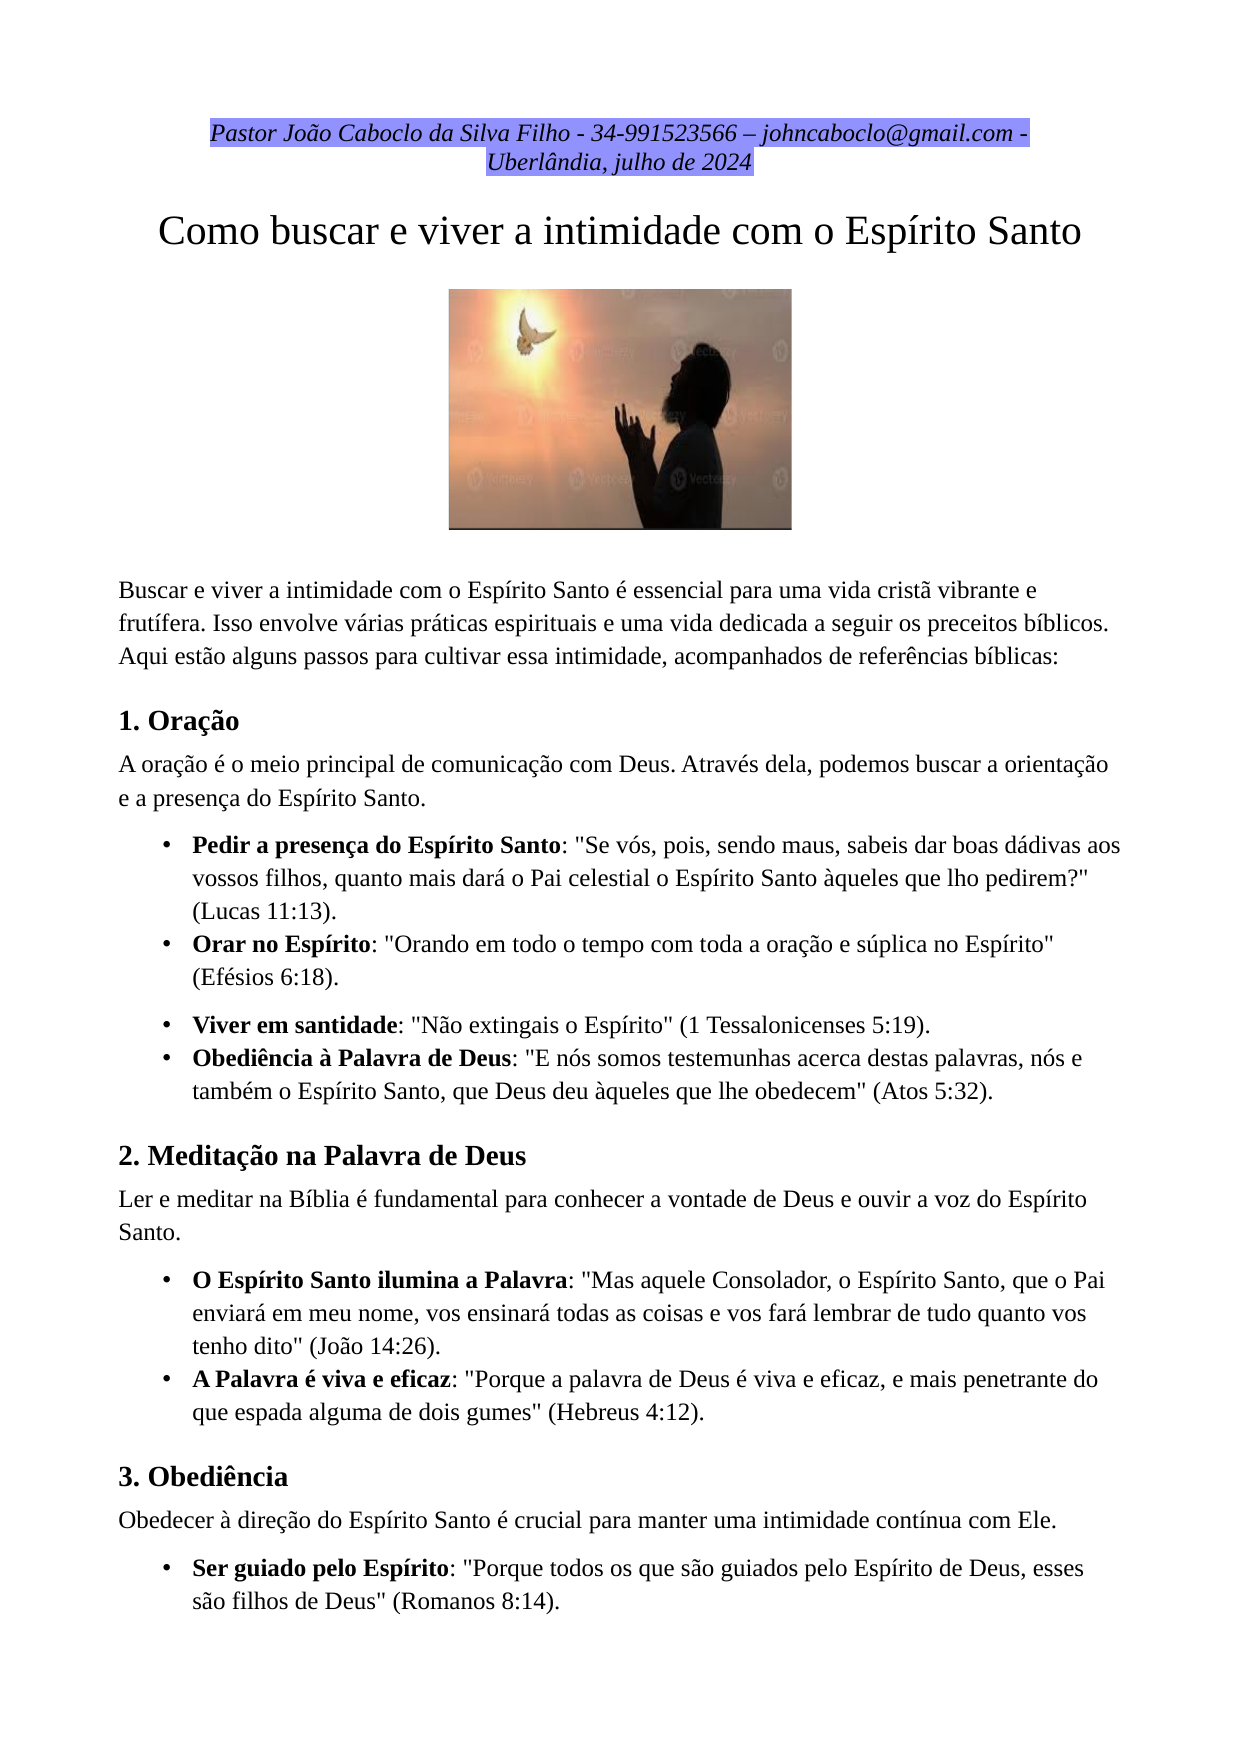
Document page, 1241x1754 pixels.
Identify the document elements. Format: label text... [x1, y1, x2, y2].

subtitle 2. Meditação na Palavra de Deus [118, 1138, 1122, 1172]
text A oração é o meio principal de comunicação com Deus. Através dela, podemos buscar a orientação e a presença do Espírito Santo. [118, 749, 1122, 811]
list O Espírito Santo ilumina a Palavra: "Mas aquele Consolador, o Espírito Santo, que o Pai enviará em meu nome, vos ensinará todas as coisas e vos fará lembrar de tudo quanto vos tenho dito" (João 14:26). [162, 1265, 1122, 1359]
text Obedecer à direção do Espírito Santo é crucial para manter uma intimidade contínua com Ele. [118, 1505, 1122, 1534]
text Como buscar e viver a intimidade com o Espírito Santo [118, 205, 1122, 253]
list Orar no Espírito: "Orando em todo o tempo com toda a oração e súplica no Espírito" (Efésios 6:18). [162, 929, 1122, 991]
subtitle 3. Obediência [118, 1459, 1122, 1493]
text Ler e meditar na Bíblia é fundamental para conhecer a vontade de Deus e ouvir a voz do Espírito Santo. [118, 1184, 1122, 1246]
picture [448, 289, 792, 530]
text Buscar e viver a intimidade com o Espírito Santo é essencial para uma vida cristã vibrante e frutífera. Isso envolve várias práticas espirituais e uma vida dedicada a seguir os preceitos bíblicos. Aqui estão alguns passos para cultivar essa intimidade, acompanhados de referências bíblicas: [118, 575, 1122, 670]
subtitle 1. Oração [118, 703, 1122, 737]
list Ser guiado pelo Espírito: "Porque todos os que são guiados pelo Espírito de Deus, esses são filhos de Deus" (Romanos 8:14). [162, 1553, 1122, 1614]
list Pedir a presença do Espírito Santo: "Se vós, pois, sendo maus, sabeis dar boas dádivas aos vossos filhos, quanto mais dará o Pai celestial o Espírito Santo àqueles que lho pedirem?" (Lucas 11:13). [162, 830, 1122, 925]
list Obediência à Palavra de Deus: "E nós somos testemunhas acerca destas palavras, nós e também o Espírito Santo, que Deus deu àqueles que lhe obedecem" (Atos 5:32). [162, 1043, 1122, 1105]
list A Palavra é viva e eficaz: "Porque a palavra de Deus é viva e eficaz, e mais penetrante do que espada alguma de dois gumes" (Hebreus 4:12). [162, 1364, 1122, 1426]
list Viver em santidade: "Não extingais o Espírito" (1 Tessalonicenses 5:19). [162, 1010, 1122, 1039]
